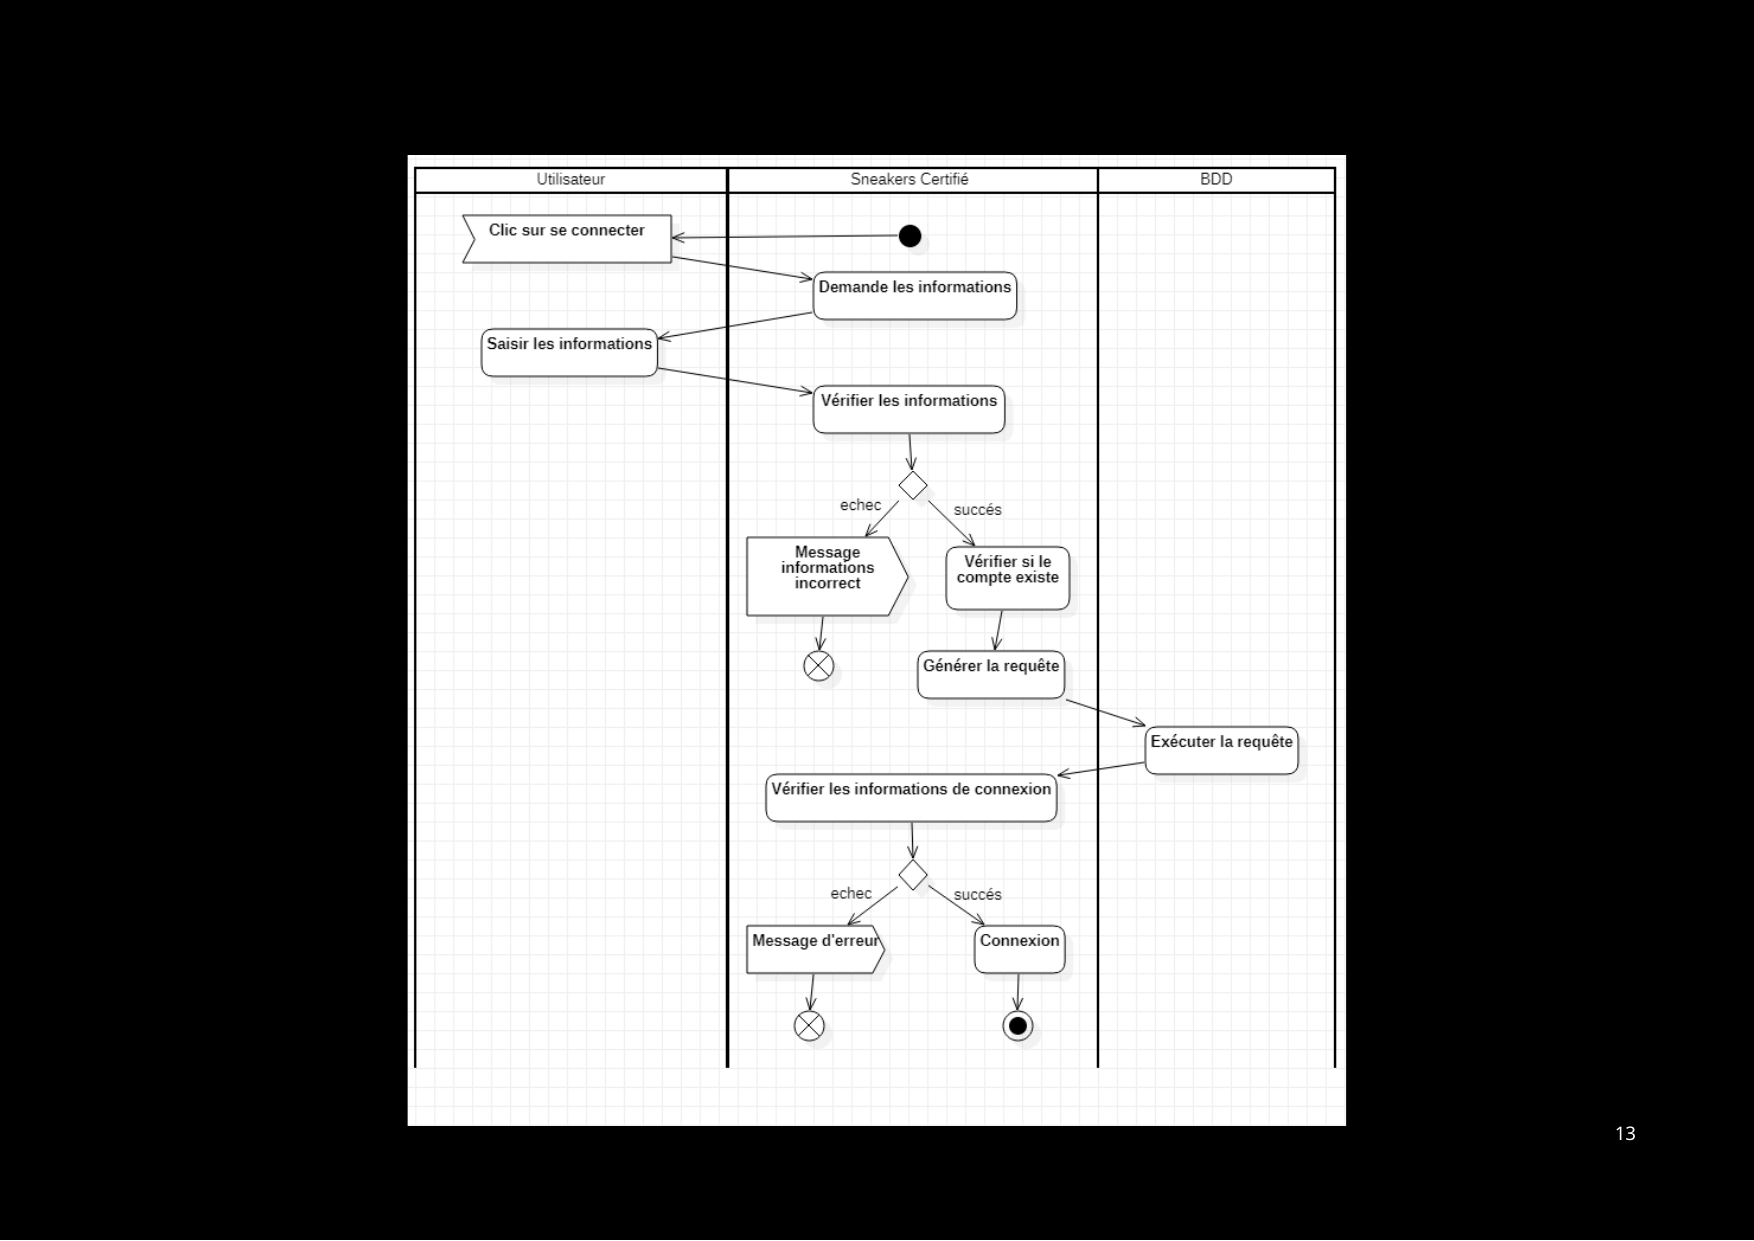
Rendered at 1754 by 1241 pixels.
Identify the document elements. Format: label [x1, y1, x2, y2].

picture [407, 155, 1347, 1126]
